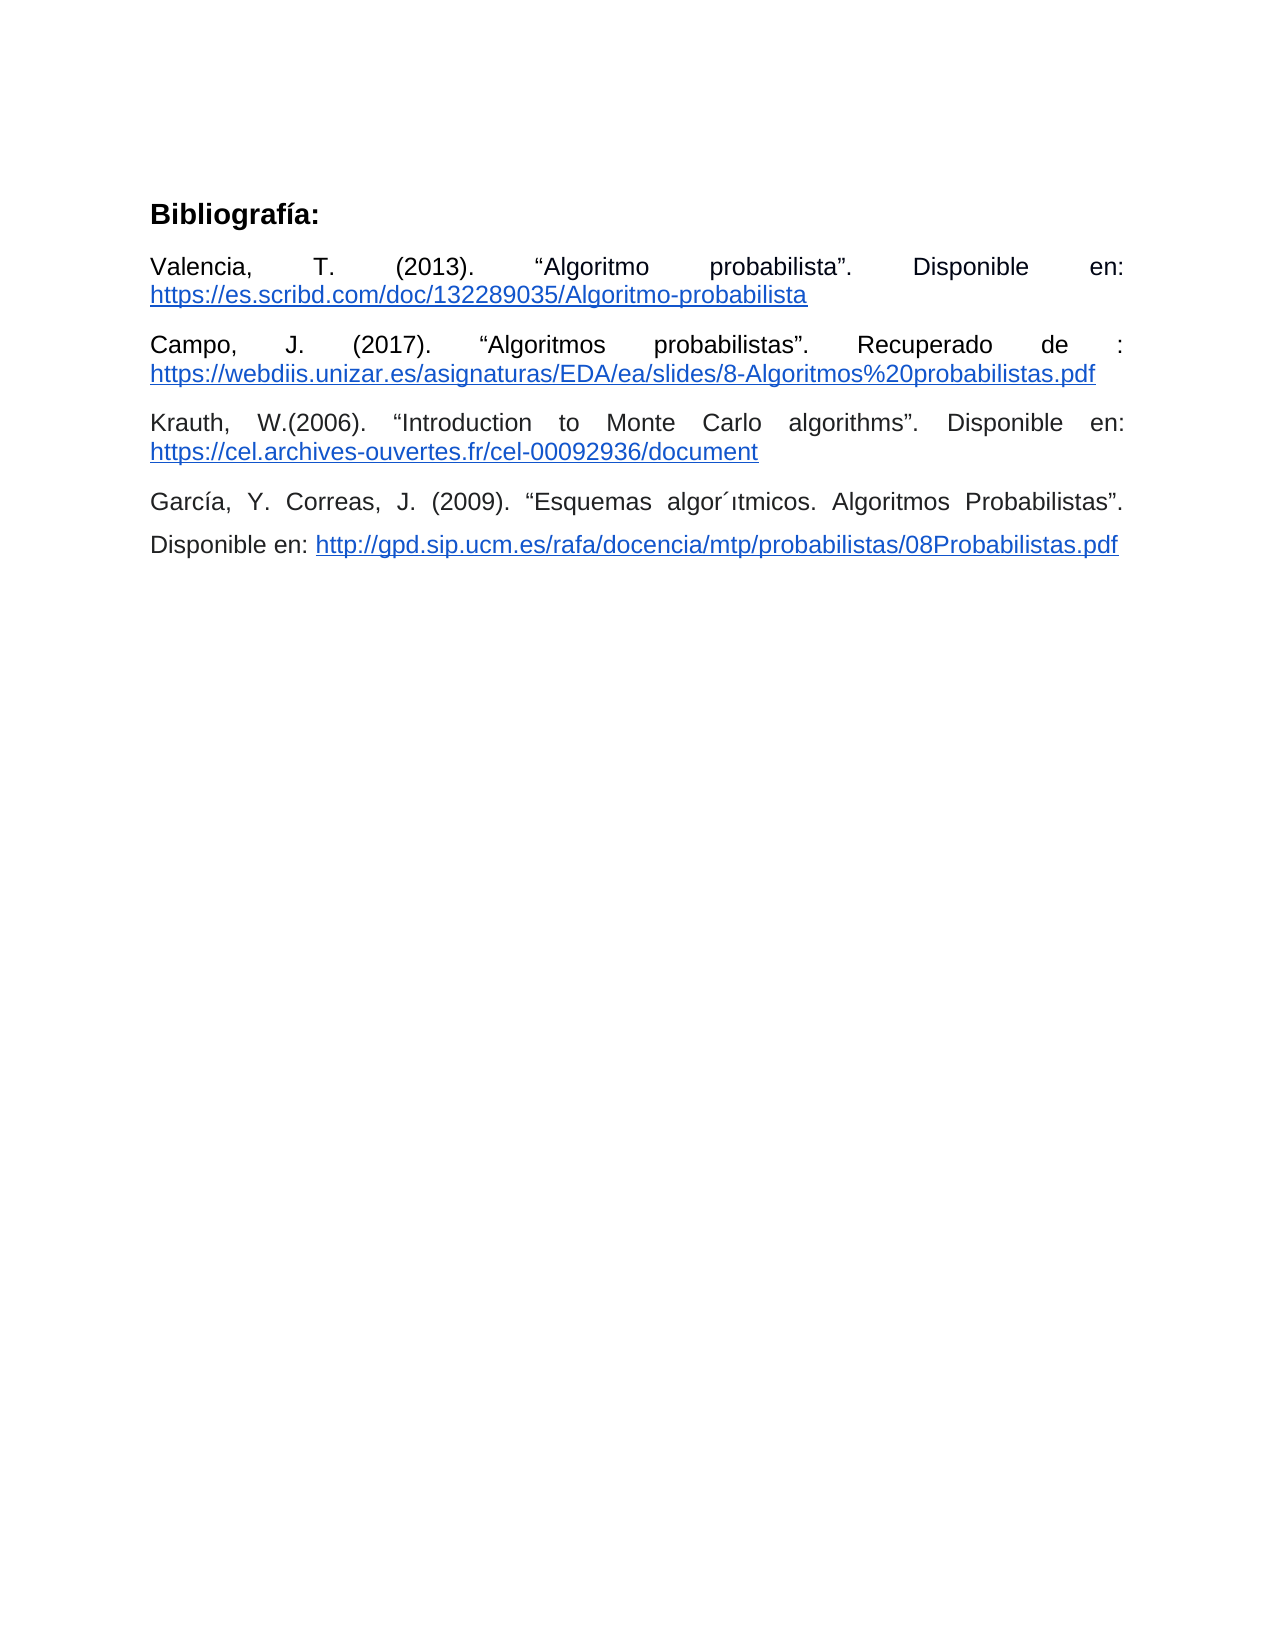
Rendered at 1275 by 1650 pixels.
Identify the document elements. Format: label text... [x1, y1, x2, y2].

text García, Y. Correas, J. (2009). “Esquemas algor´ıtmicos. Algoritmos Probabilistas”. Disponible en: http://gpd.sip.ucm.es/rafa/docencia/mtp/probabilistas/08Probabilistas.pdf [150, 487, 1125, 559]
text Bibliografía: [150, 197, 1125, 231]
text Campo, J. (2017). “Algoritmos probabilistas”. Recuperado de : https://webdiis.unizar.es/asignaturas/EDA/ea/slides/8-Algoritmos%20probabilistas.pdf [150, 330, 1125, 388]
text Krauth, W.(2006). “Introduction to Monte Carlo algorithms”. Disponible en: https://cel.archives-ouvertes.fr/cel-00092936/document [150, 408, 1125, 466]
text Valencia, T. (2013). “Algoritmo probabilista”. Disponible en: https://es.scribd.com/doc/132289035/Algoritmo-probabilista [150, 252, 1125, 309]
